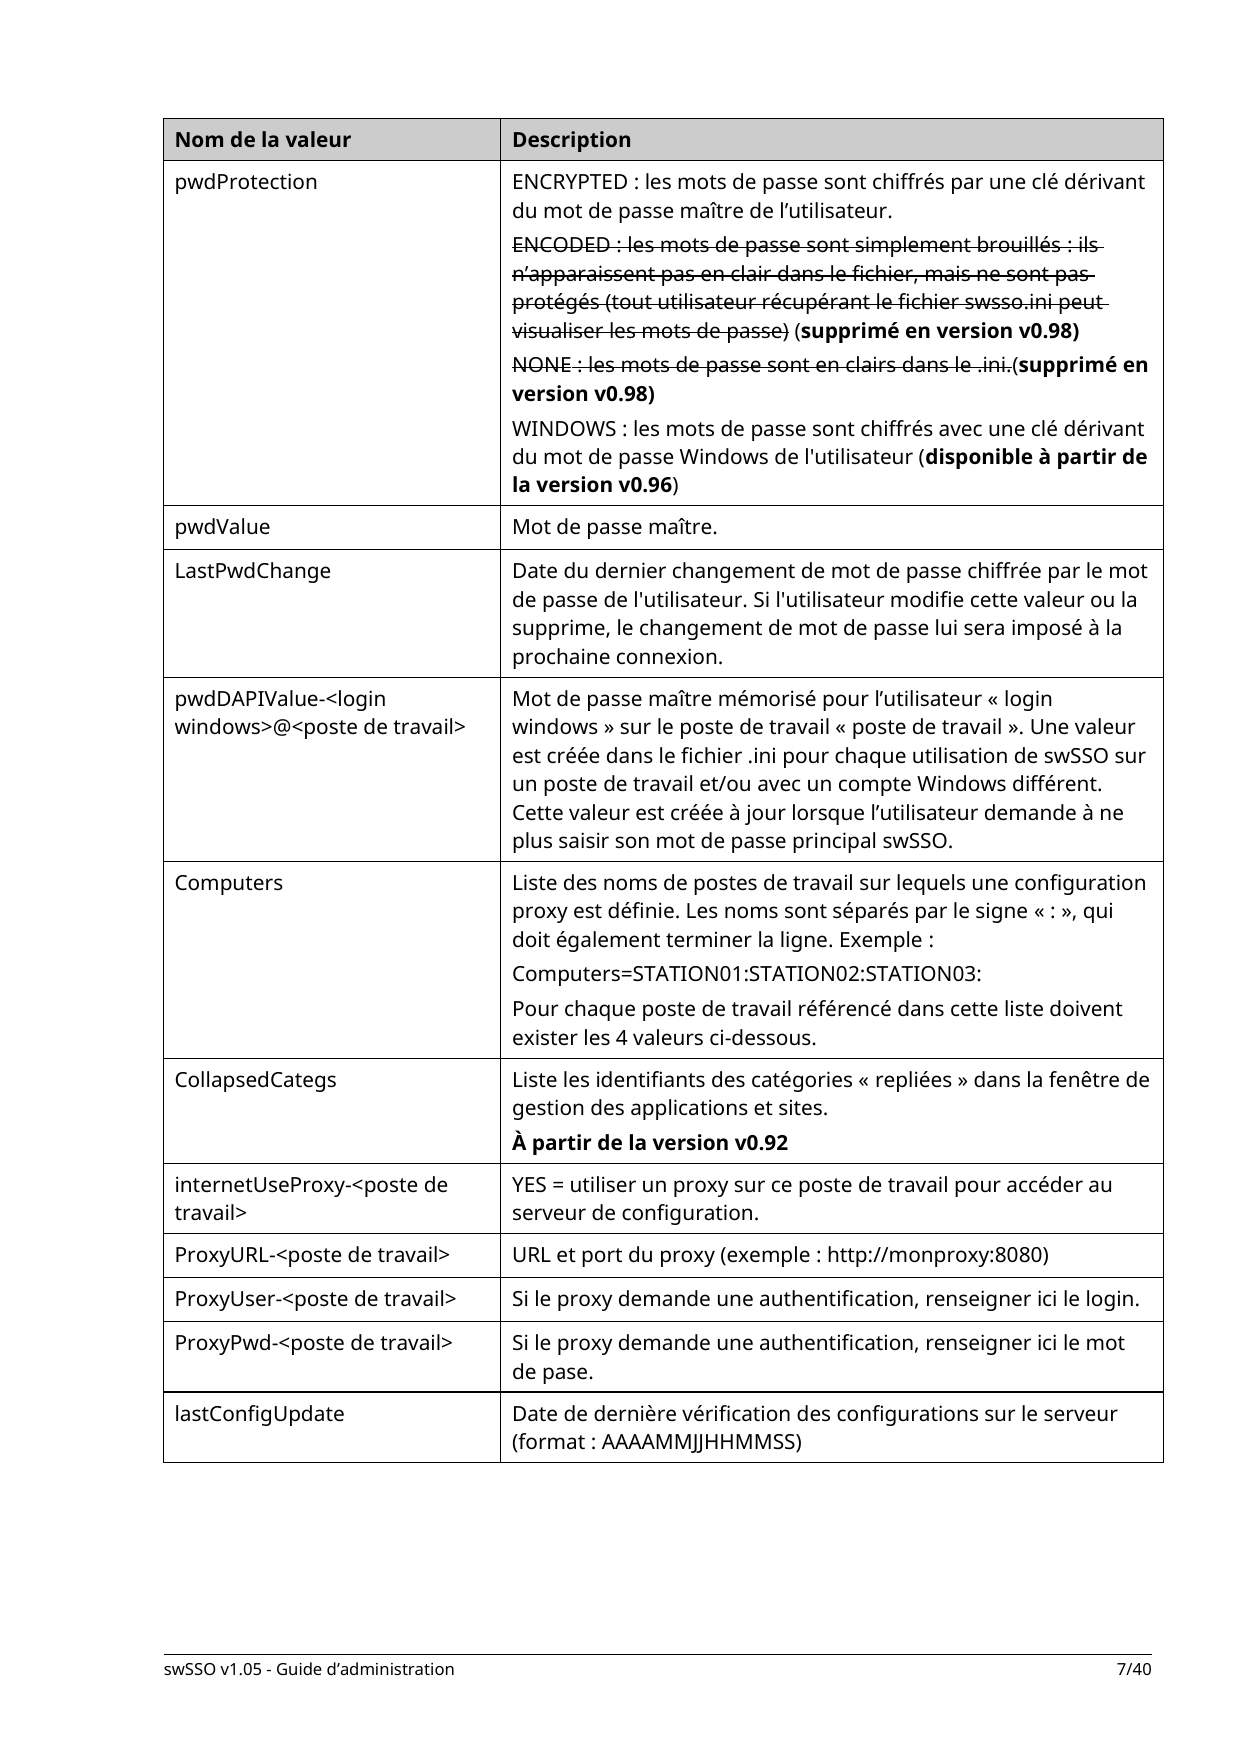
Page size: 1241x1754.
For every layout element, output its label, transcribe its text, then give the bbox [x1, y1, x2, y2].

table_cell ENCRYPTED : les mots de passe sont chiffrés par une clé dérivant du mot de passe maître de l’utilisateur. ENCODED : les mots de passe sont simplement brouillés : ils n’apparaissent pas en clair dans le fichier, mais ne sont pas protégés (tout utilisateur récupérant le fichier swsso.ini peut visualiser les mots de passe) (supprimé en version v0.98) NONE : les mots de passe sont en clairs dans le .ini.(supprimé en version v0.98) WINDOWS : les mots de passe sont chiffrés avec une clé dérivant du mot de passe Windows de l'utilisateur (disponible à partir de la version v0.96) [501, 161, 1163, 505]
table_header Nom de la valeur [164, 119, 500, 160]
table_cell Date du dernier changement de mot de passe chiffrée par le mot de passe de l'utilisateur. Si l'utilisateur modifie cette valeur ou la supprime, le changement de mot de passe lui sera imposé à la prochaine connexion. [501, 550, 1163, 677]
table_cell Si le proxy demande une authentification, renseigner ici le login. [501, 1278, 1163, 1321]
table_cell lastConfigUpdate [164, 1393, 500, 1462]
table_cell YES = utiliser un proxy sur ce poste de travail pour accéder au serveur de configuration. [501, 1164, 1163, 1233]
table_cell Mot de passe maître. [501, 506, 1163, 549]
table_cell LastPwdChange [164, 550, 500, 677]
table_cell CollapsedCategs [164, 1059, 500, 1162]
table_cell ProxyUser-<poste de travail> [164, 1278, 500, 1321]
table_cell Mot de passe maître mémorisé pour l’utilisateur « login windows » sur le poste de travail « poste de travail ». Une valeur est créée dans le fichier .ini pour chaque utilisation de swSSO sur un poste de travail et/ou avec un compte Windows différent. Cette valeur est créée à jour lorsque l’utilisateur demande à ne plus saisir son mot de passe principal swSSO. [501, 678, 1163, 861]
table_cell Computers [164, 862, 500, 1057]
table_cell URL et port du proxy (exemple : http://monproxy:8080) [501, 1234, 1163, 1277]
table_cell Liste des noms de postes de travail sur lequels une configuration proxy est définie. Les noms sont séparés par le signe « : », qui doit également terminer la ligne. Exemple : Computers=STATION01:STATION02:STATION03: Pour chaque poste de travail référencé dans cette liste doivent exister les 4 valeurs ci-dessous. [501, 862, 1163, 1057]
table_cell Si le proxy demande une authentification, renseigner ici le mot de pase. [501, 1322, 1163, 1391]
table_cell Date de dernière vérification des configurations sur le serveur (format : AAAAMMJJHHMMSS) [501, 1393, 1163, 1462]
table_cell internetUseProxy-<poste de travail> [164, 1164, 500, 1233]
table_cell pwdValue [164, 506, 500, 549]
table_cell ProxyURL-<poste de travail> [164, 1234, 500, 1277]
table_cell Liste les identifiants des catégories « repliées » dans la fenêtre de gestion des applications et sites. À partir de la version v0.92 [501, 1059, 1163, 1162]
table_cell ProxyPwd-<poste de travail> [164, 1322, 500, 1391]
table_cell pwdDAPIValue-<login windows>@<poste de travail> [164, 678, 500, 861]
table_header Description [501, 119, 1163, 160]
table_cell pwdProtection [164, 161, 500, 505]
